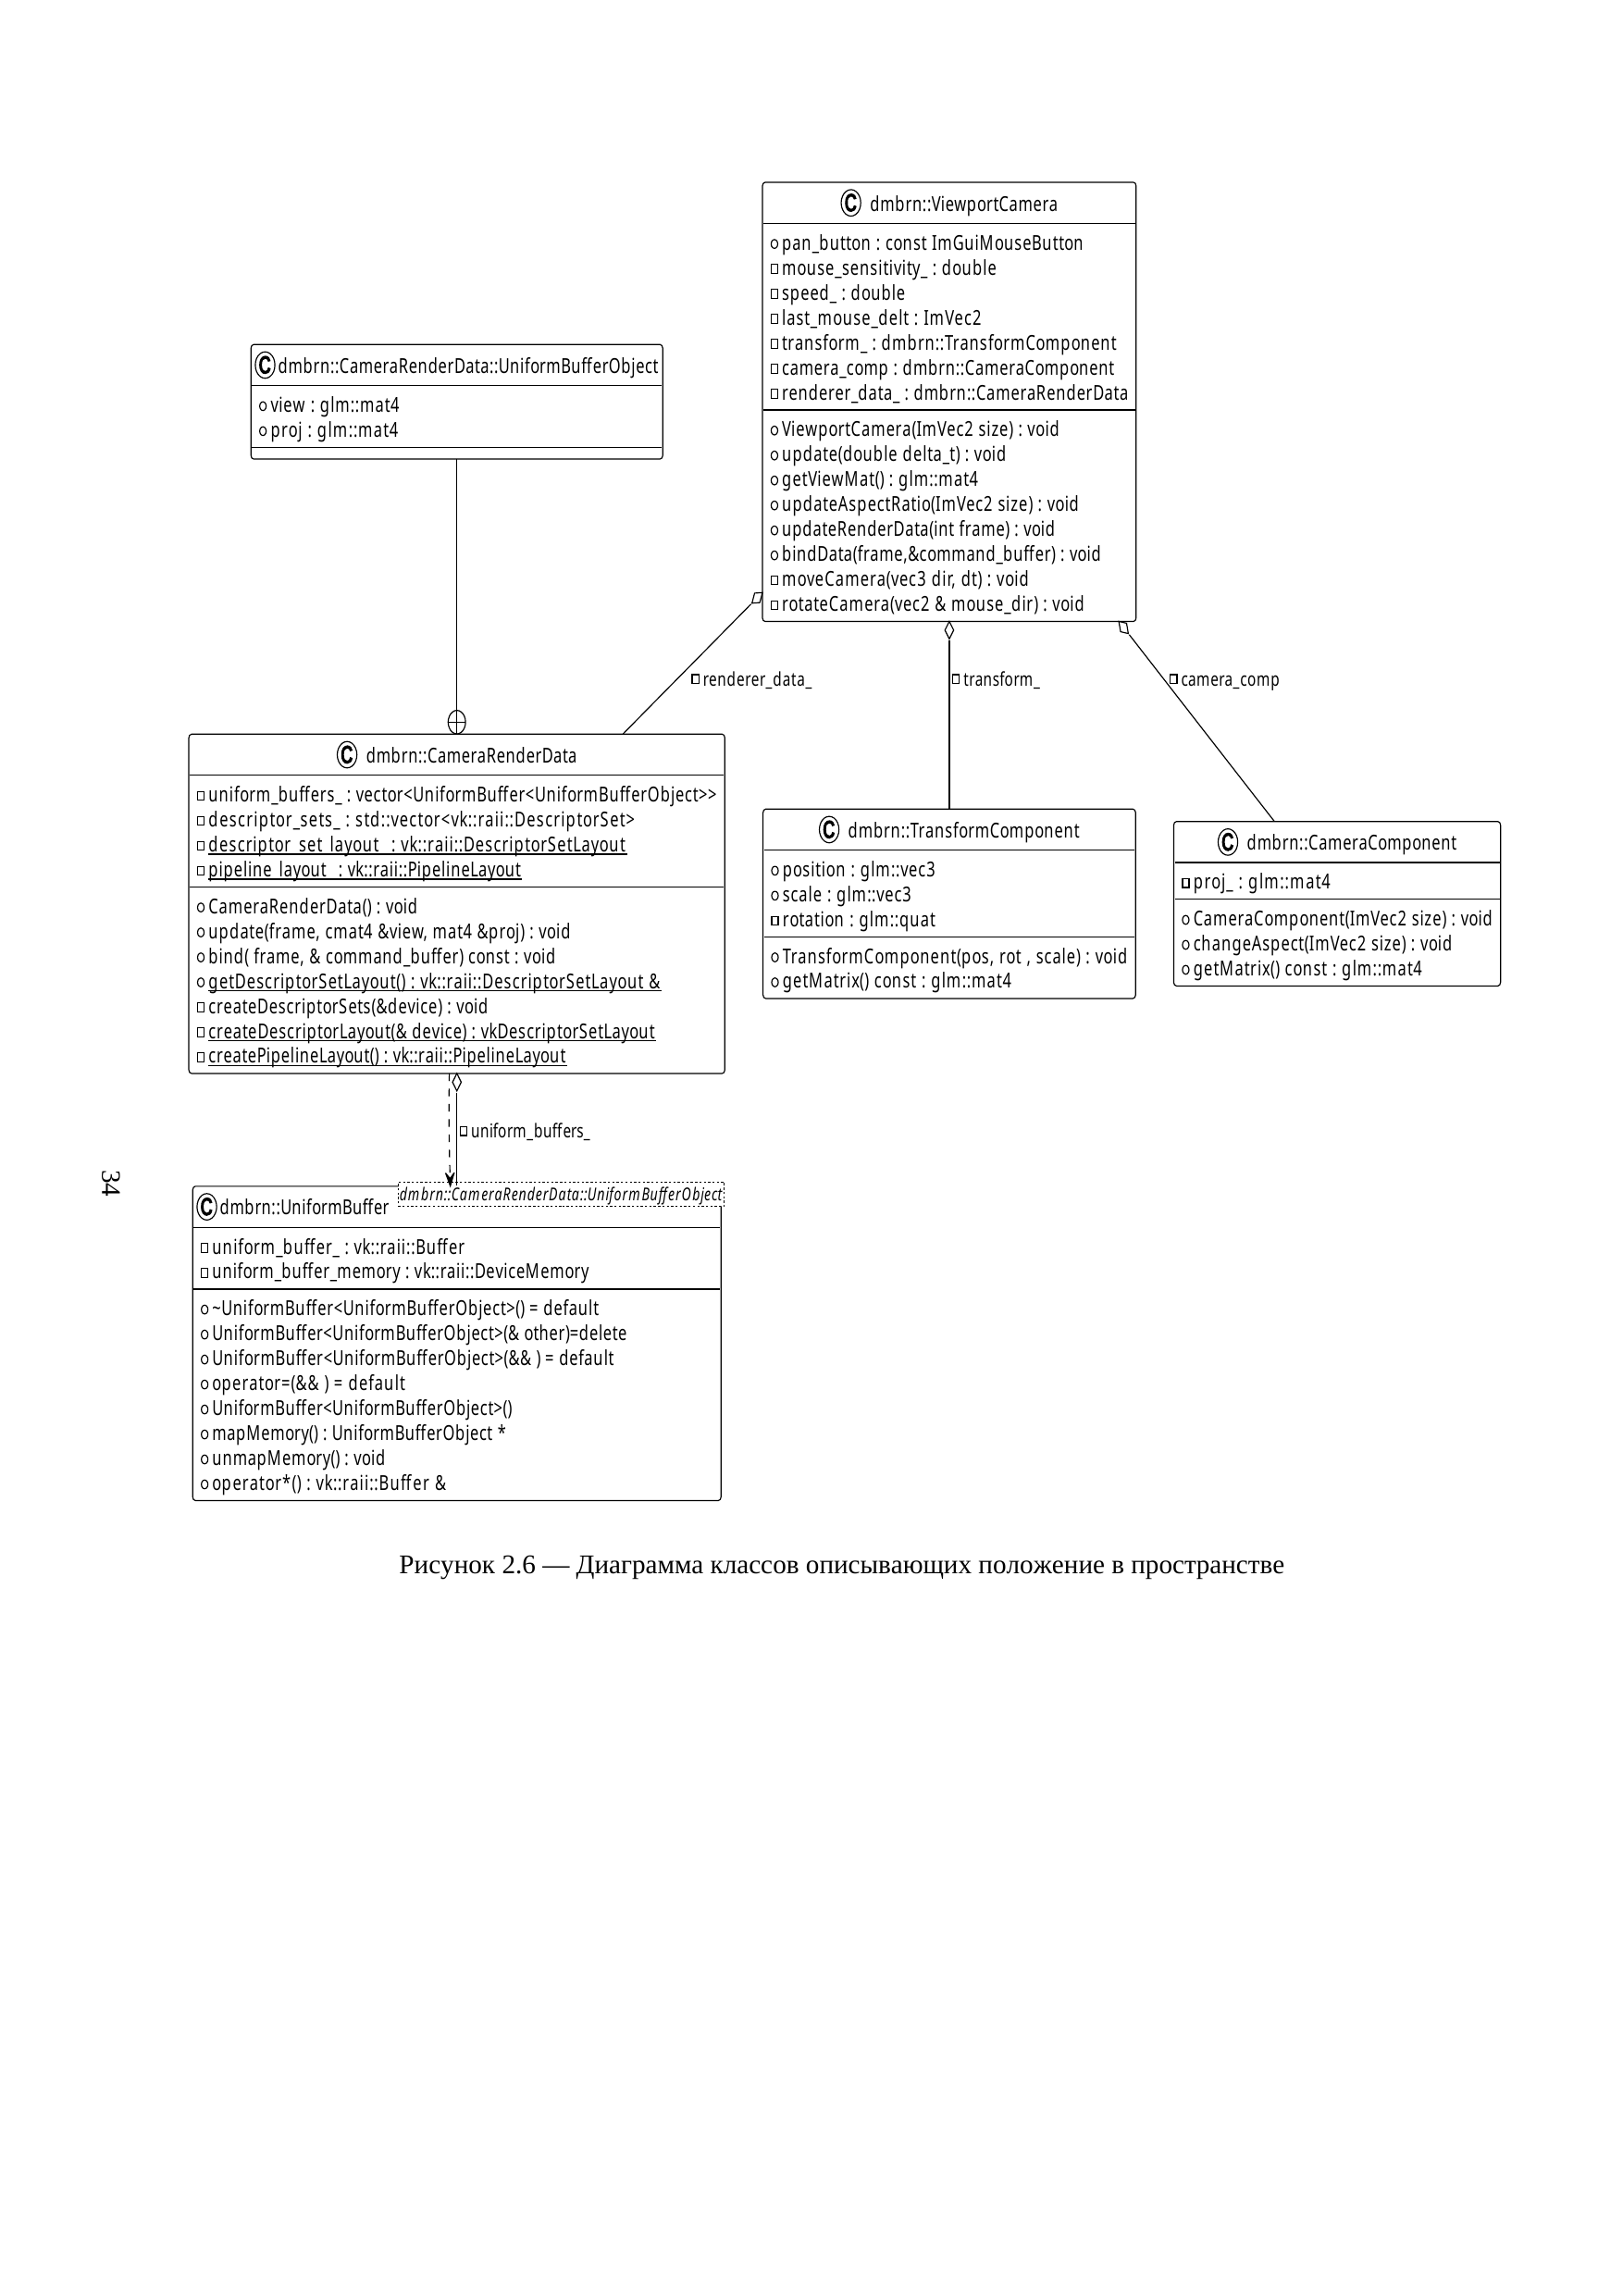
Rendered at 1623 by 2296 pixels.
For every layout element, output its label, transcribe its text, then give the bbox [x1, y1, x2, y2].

text Рисунок 2.6 — Диаграмма классов описывающих положение в пространстве [175, 1548, 1509, 1580]
